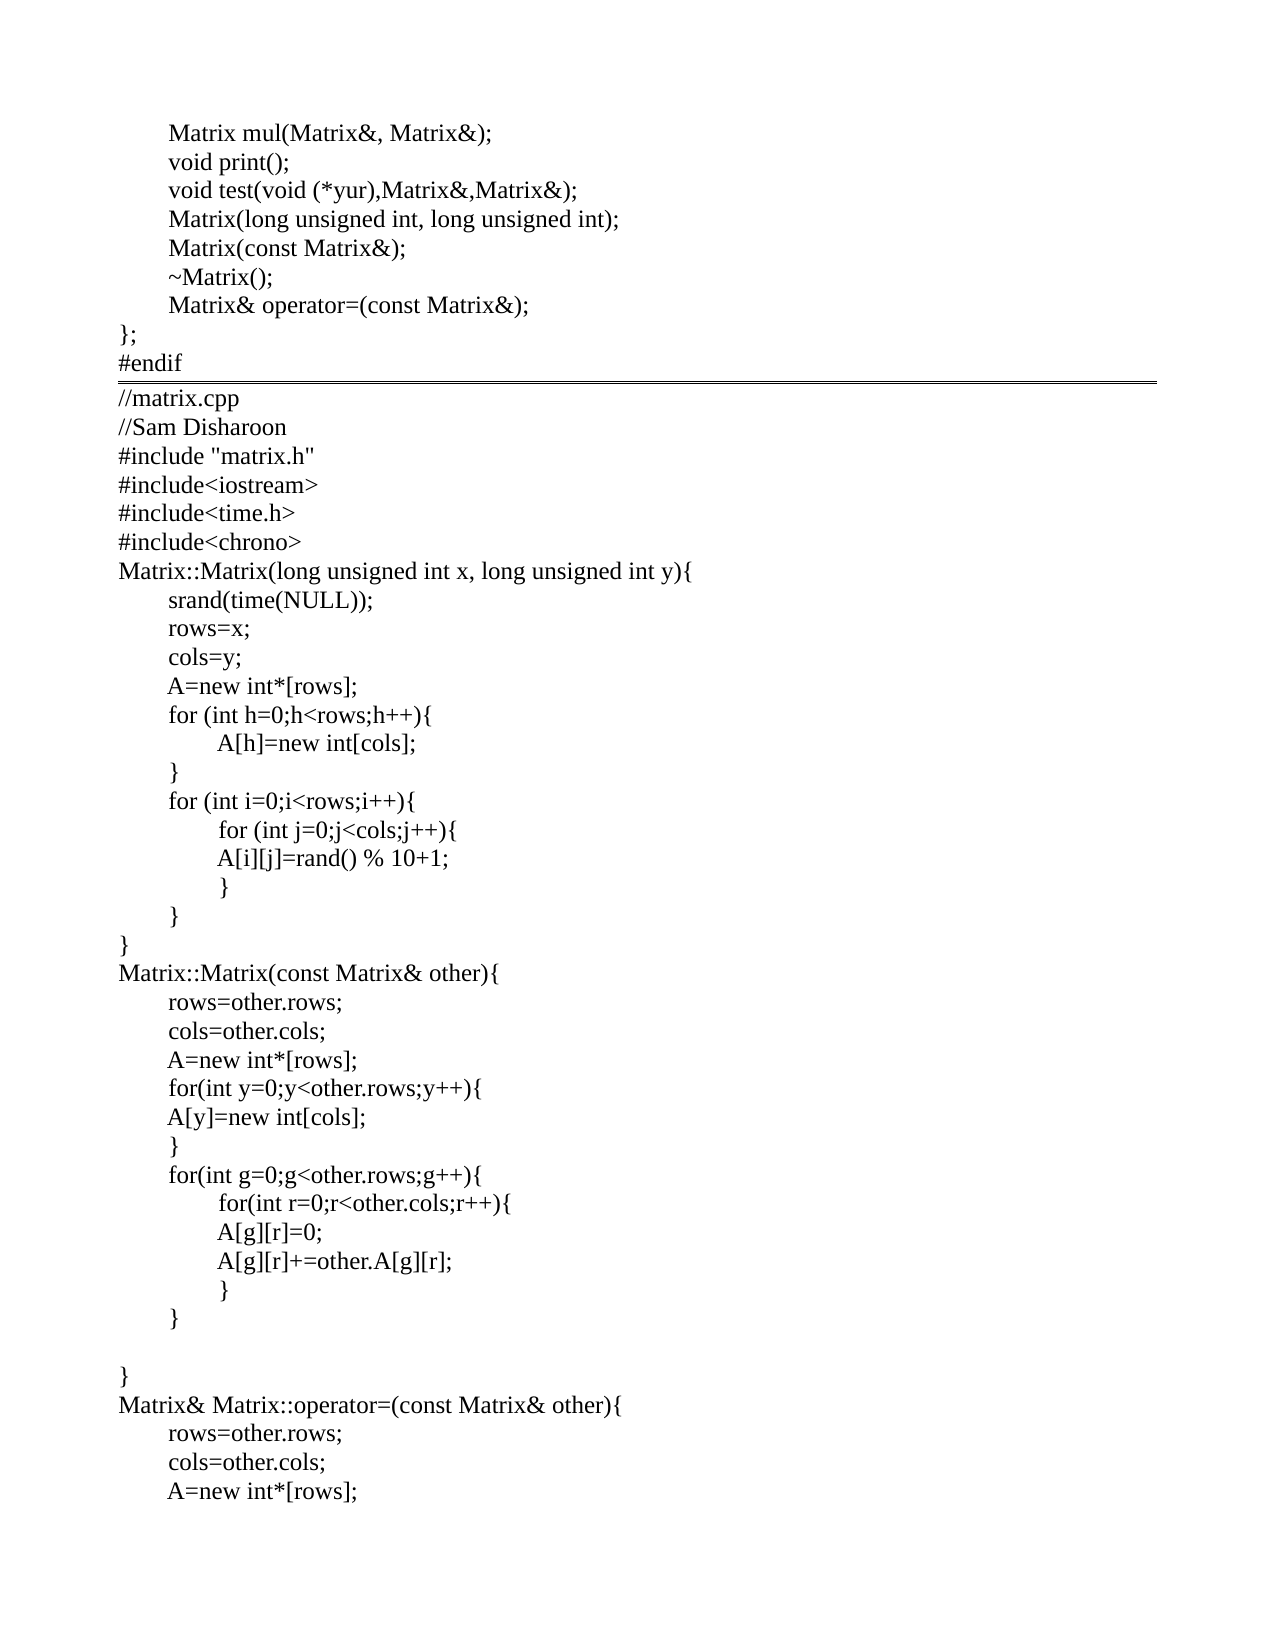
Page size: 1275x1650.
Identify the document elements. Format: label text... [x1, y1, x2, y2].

text Matrix::Matrix(const Matrix& other){ [118, 958, 1157, 987]
text } [118, 1131, 1157, 1160]
text for (int i=0;i<rows;i++){ [118, 786, 1157, 815]
text }; [118, 319, 1157, 348]
text A=new int*[rows]; [118, 671, 1157, 700]
text } [118, 1361, 1157, 1390]
text #endif [118, 348, 1157, 381]
text } [118, 872, 1157, 901]
text A[g][r]=0; [118, 1217, 1157, 1246]
text A=new int*[rows]; [118, 1045, 1157, 1073]
text } [118, 901, 1157, 930]
text for (int h=0;h<rows;h++){ [118, 700, 1157, 728]
text rows=x; [118, 613, 1157, 642]
text cols=other.cols; [118, 1016, 1157, 1045]
text rows=other.rows; [118, 987, 1157, 1016]
text A=new int*[rows]; [118, 1476, 1157, 1505]
text Matrix(long unsigned int, long unsigned int); [118, 204, 1157, 233]
text cols=y; [118, 642, 1157, 671]
text void print(); [118, 147, 1157, 176]
text Matrix::Matrix(long unsigned int x, long unsigned int y){ [118, 556, 1157, 585]
text for(int g=0;g<other.rows;g++){ [118, 1160, 1157, 1188]
text } [118, 1303, 1157, 1332]
text #include<time.h> [118, 498, 1157, 527]
text } [118, 930, 1157, 958]
text A[i][j]=rand() % 10+1; [118, 843, 1157, 872]
text ~Matrix(); [118, 262, 1157, 291]
text Matrix& operator=(const Matrix&); [118, 291, 1157, 319]
text //matrix.cpp [118, 384, 1157, 412]
text Matrix& Matrix::operator=(const Matrix& other){ [118, 1390, 1157, 1418]
text A[h]=new int[cols]; [118, 728, 1157, 757]
text #include "matrix.h" [118, 441, 1157, 470]
text for(int y=0;y<other.rows;y++){ [118, 1073, 1157, 1102]
text srand(time(NULL)); [118, 585, 1157, 613]
text } [118, 1275, 1157, 1303]
text A[y]=new int[cols]; [118, 1102, 1157, 1131]
text //Sam Disharoon [118, 412, 1157, 441]
text cols=other.cols; [118, 1447, 1157, 1476]
text #include<iostream> [118, 470, 1157, 498]
text } [118, 757, 1157, 786]
text A[g][r]+=other.A[g][r]; [118, 1246, 1157, 1275]
text Matrix mul(Matrix&, Matrix&); [118, 118, 1157, 147]
text for (int j=0;j<cols;j++){ [118, 815, 1157, 843]
text rows=other.rows; [118, 1418, 1157, 1447]
text for(int r=0;r<other.cols;r++){ [118, 1188, 1157, 1217]
text Matrix(const Matrix&); [118, 233, 1157, 262]
text void test(void (*yur),Matrix&,Matrix&); [118, 176, 1157, 204]
text #include<chrono> [118, 527, 1157, 556]
